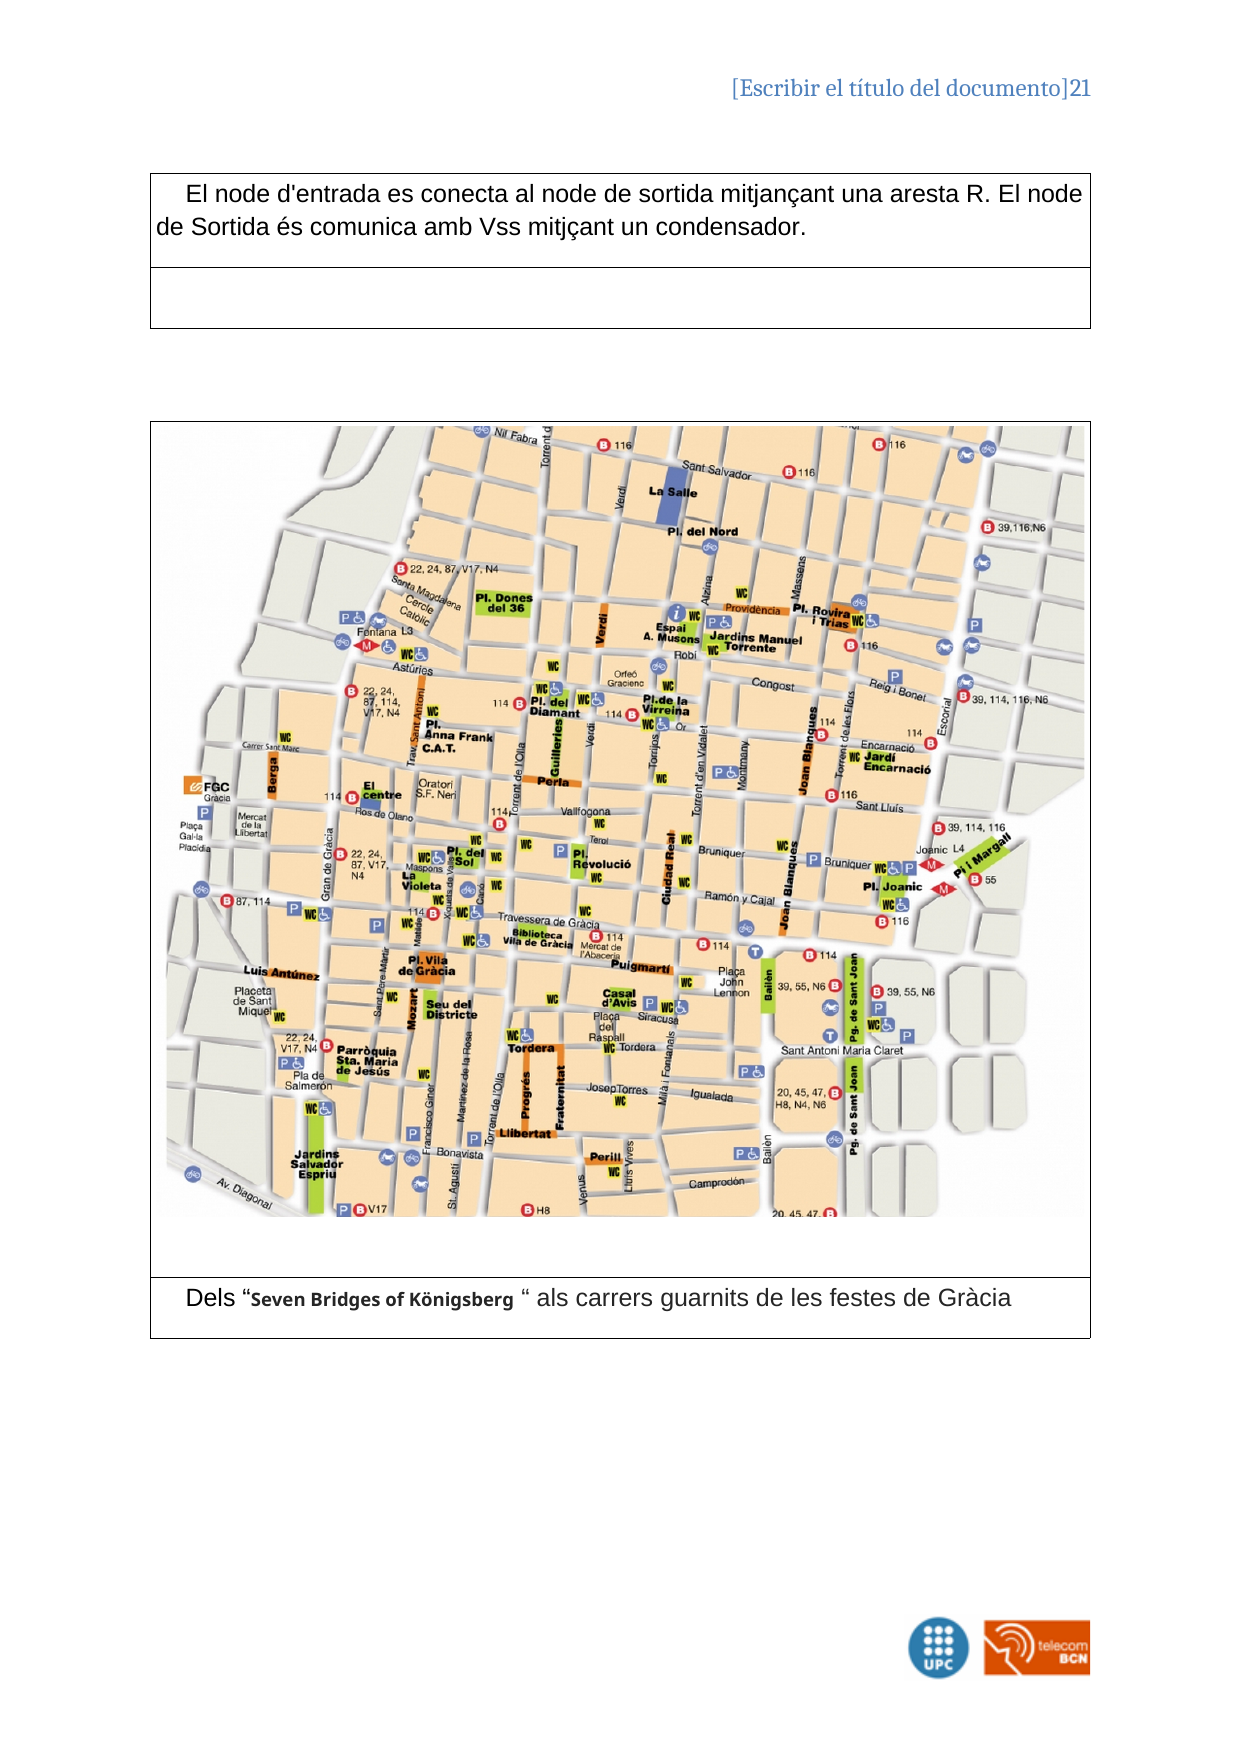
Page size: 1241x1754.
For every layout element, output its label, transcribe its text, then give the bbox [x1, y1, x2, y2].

table_cell Dels “Seven Bridges of Königsberg “ als carrers guarnits de les festes de Gràcia [151, 1278, 1090, 1338]
picture [904, 1614, 1091, 1681]
table_cell El node d'entrada es conecta al node de sortida mitjançant una aresta R. El node de Sortida és comunica amb Vss mitjçant un condensador. [151, 174, 1090, 267]
picture [155, 426, 1085, 1217]
table_cell [151, 268, 1090, 328]
table_header [151, 422, 1090, 1277]
